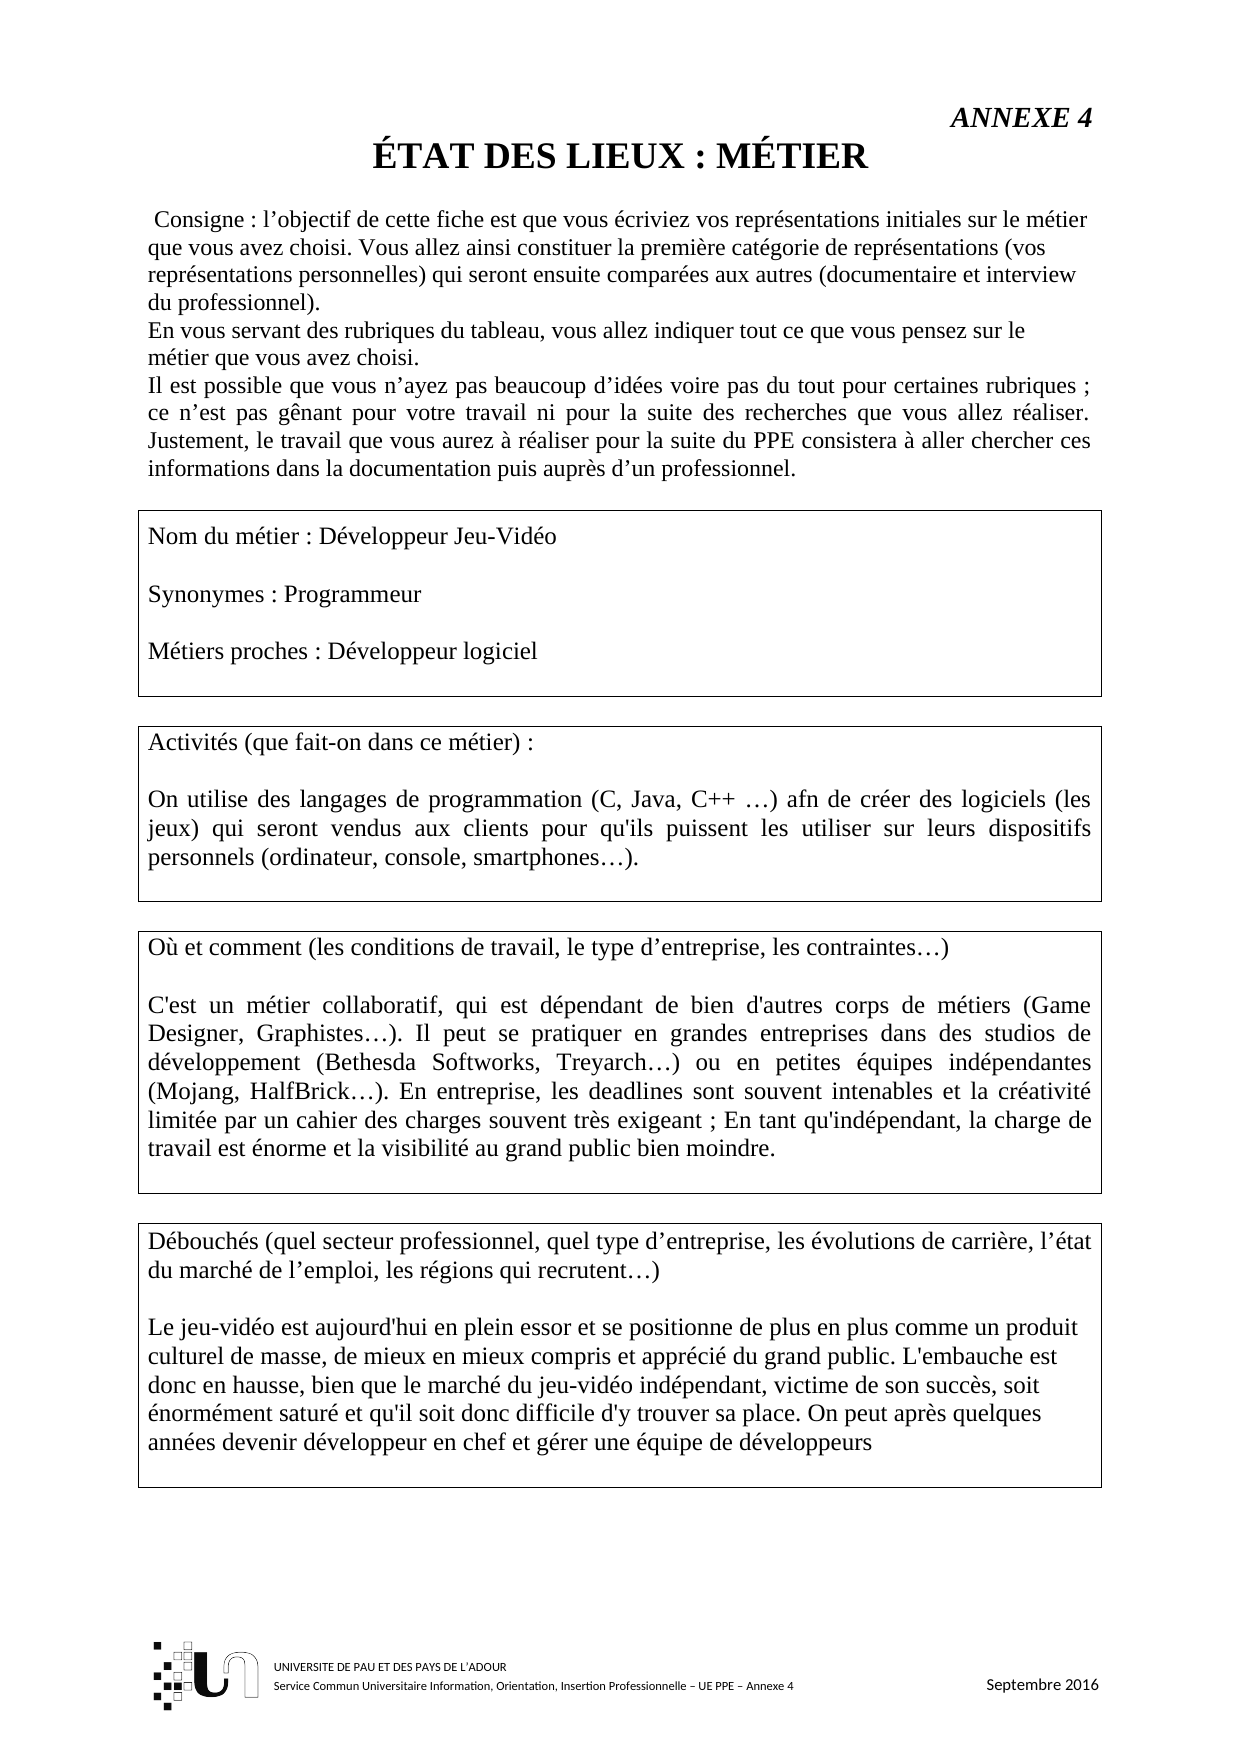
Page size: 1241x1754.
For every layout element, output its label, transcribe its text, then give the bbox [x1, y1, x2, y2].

text On utilise des langages de programmation (C, Java, C++ …) afn de créer des logiciels (les jeux) qui seront vendus aux clients pour qu'ils puissent les utiliser sur leurs dispositifs personnels (ordinateur, console, smartphones…). [148, 784, 1092, 871]
subtitle ÉTAT DES LIEUX : MÉTIER [148, 133, 1092, 176]
picture [147, 1635, 267, 1714]
text Débouchés (quel secteur professionnel, quel type d’entreprise, les évolutions de carrière, l’état du marché de l’emploi, les régions qui recrutent…) [139, 1224, 1101, 1283]
text Le jeu-vidéo est aujourd'hui en plein essor et se positionne de plus en plus comme un produit culturel de masse, de mieux en mieux compris et apprécié du grand public. L'embauche est donc en hausse, bien que le marché du jeu-vidéo indépendant, victime de son succès, soit énormément saturé et qu'il soit donc difficile d'y trouver sa place. On peut après quelques années devenir développeur en chef et gérer une équipe de développeurs [148, 1312, 1092, 1456]
subtitle ANNEXE 4 [148, 100, 1092, 133]
text Où et comment (les conditions de travail, le type d’entreprise, les contraintes…) [139, 932, 1101, 961]
text Activités (que fait-on dans ce métier) : [139, 727, 1101, 756]
text Métiers proches : Développeur logiciel [148, 636, 1092, 665]
text Il est possible que vous n’ayez pas beaucoup d’idées voire pas du tout pour certaines rubriques ; ce n’est pas gênant pour votre travail ni pour la suite des recherches que vous allez réaliser. Justement, le travail que vous aurez à réaliser pour la suite du PPE consistera à aller chercher ces informations dans la documentation puis auprès d’un professionnel. [148, 371, 1092, 481]
text En vous servant des rubriques du tableau, vous allez indiquer tout ce que vous pensez sur le métier que vous avez choisi. [148, 316, 1092, 371]
text C'est un métier collaboratif, qui est dépendant de bien d'autres corps de métiers (Game Designer, Graphistes…). Il peut se pratiquer en grandes entreprises dans des studios de développement (Bethesda Softworks, Treyarch…) ou en petites équipes indépendantes (Mojang, HalfBrick…). En entreprise, les deadlines sont souvent intenables et la créativité limitée par un cahier des charges souvent très exigeant ; En tant qu'indépendant, la charge de travail est énorme et la visibilité au grand public bien moindre. [148, 990, 1092, 1162]
text Synonymes : Programmeur [148, 579, 1092, 608]
text Consigne : l’objectif de cette fiche est que vous écriviez vos représentations initiales sur le métier que vous avez choisi. Vous allez ainsi constituer la première catégorie de représentations (vos représentations personnelles) qui seront ensuite comparées aux autres (documentaire et interview du professionnel). [148, 205, 1092, 316]
text Nom du métier : Développeur Jeu-Vidéo [139, 511, 1101, 550]
